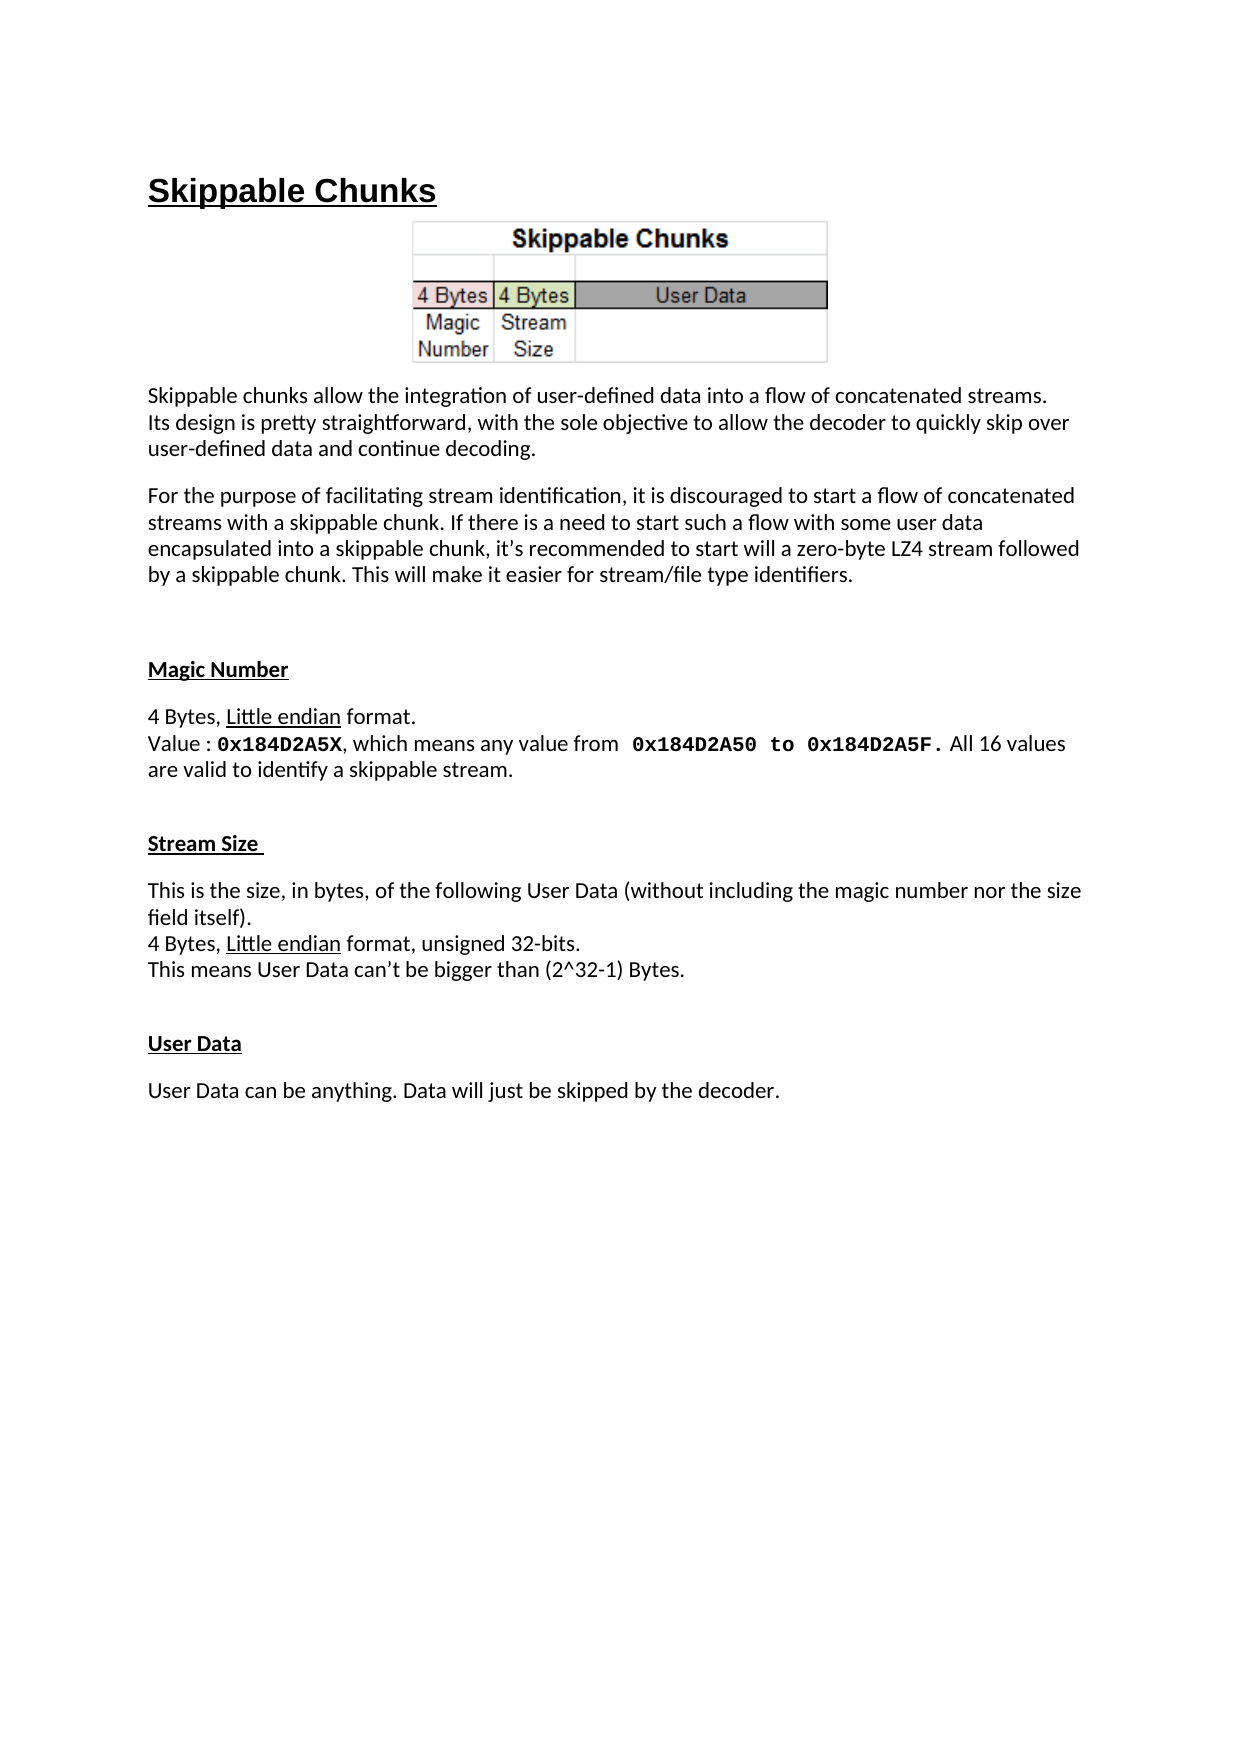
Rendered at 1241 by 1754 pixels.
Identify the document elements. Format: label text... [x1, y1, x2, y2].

subtitle Skippable Chunks [148, 173, 1093, 210]
text This is the size, in bytes, of the following User Data (without including the magic number nor the size field itself). 4 Bytes, Little endian format, unsigned 32-bits. This means User Data can’t be bigger than (2^32-1) Bytes. [148, 881, 1093, 1010]
text Skippable chunks allow the integration of user-defined data into a flow of concatenated streams. Its design is pretty straightforward, with the sole objective to allow the decoder to quickly skip over user-defined data and continue decoding. [148, 387, 1093, 462]
text For the purpose of facilitating stream identification, it is discouraged to start a flow of concatenated streams with a skippable chunk. If there is a need to start such a flow with some user data encapsulated into a skippable chunk, it’s recommended to start will a zero-byte LZ4 stream followed by a skippable chunk. This will make it easier for stream/file type identifiers. [148, 486, 1093, 588]
text User Data [148, 1034, 1093, 1057]
text User Data can be anything. Data will just be skipped by the decoder. [148, 1081, 1093, 1104]
text Stream Size [148, 834, 1093, 857]
picture [412, 221, 828, 363]
text Magic Number [148, 660, 1093, 683]
text 4 Bytes, Little endian format. Value : 0x184D2A5X, which means any value from 0x184D2A50 to 0x184D2A5F. All 16 values are valid to identify a skippable stream. [148, 707, 1093, 810]
